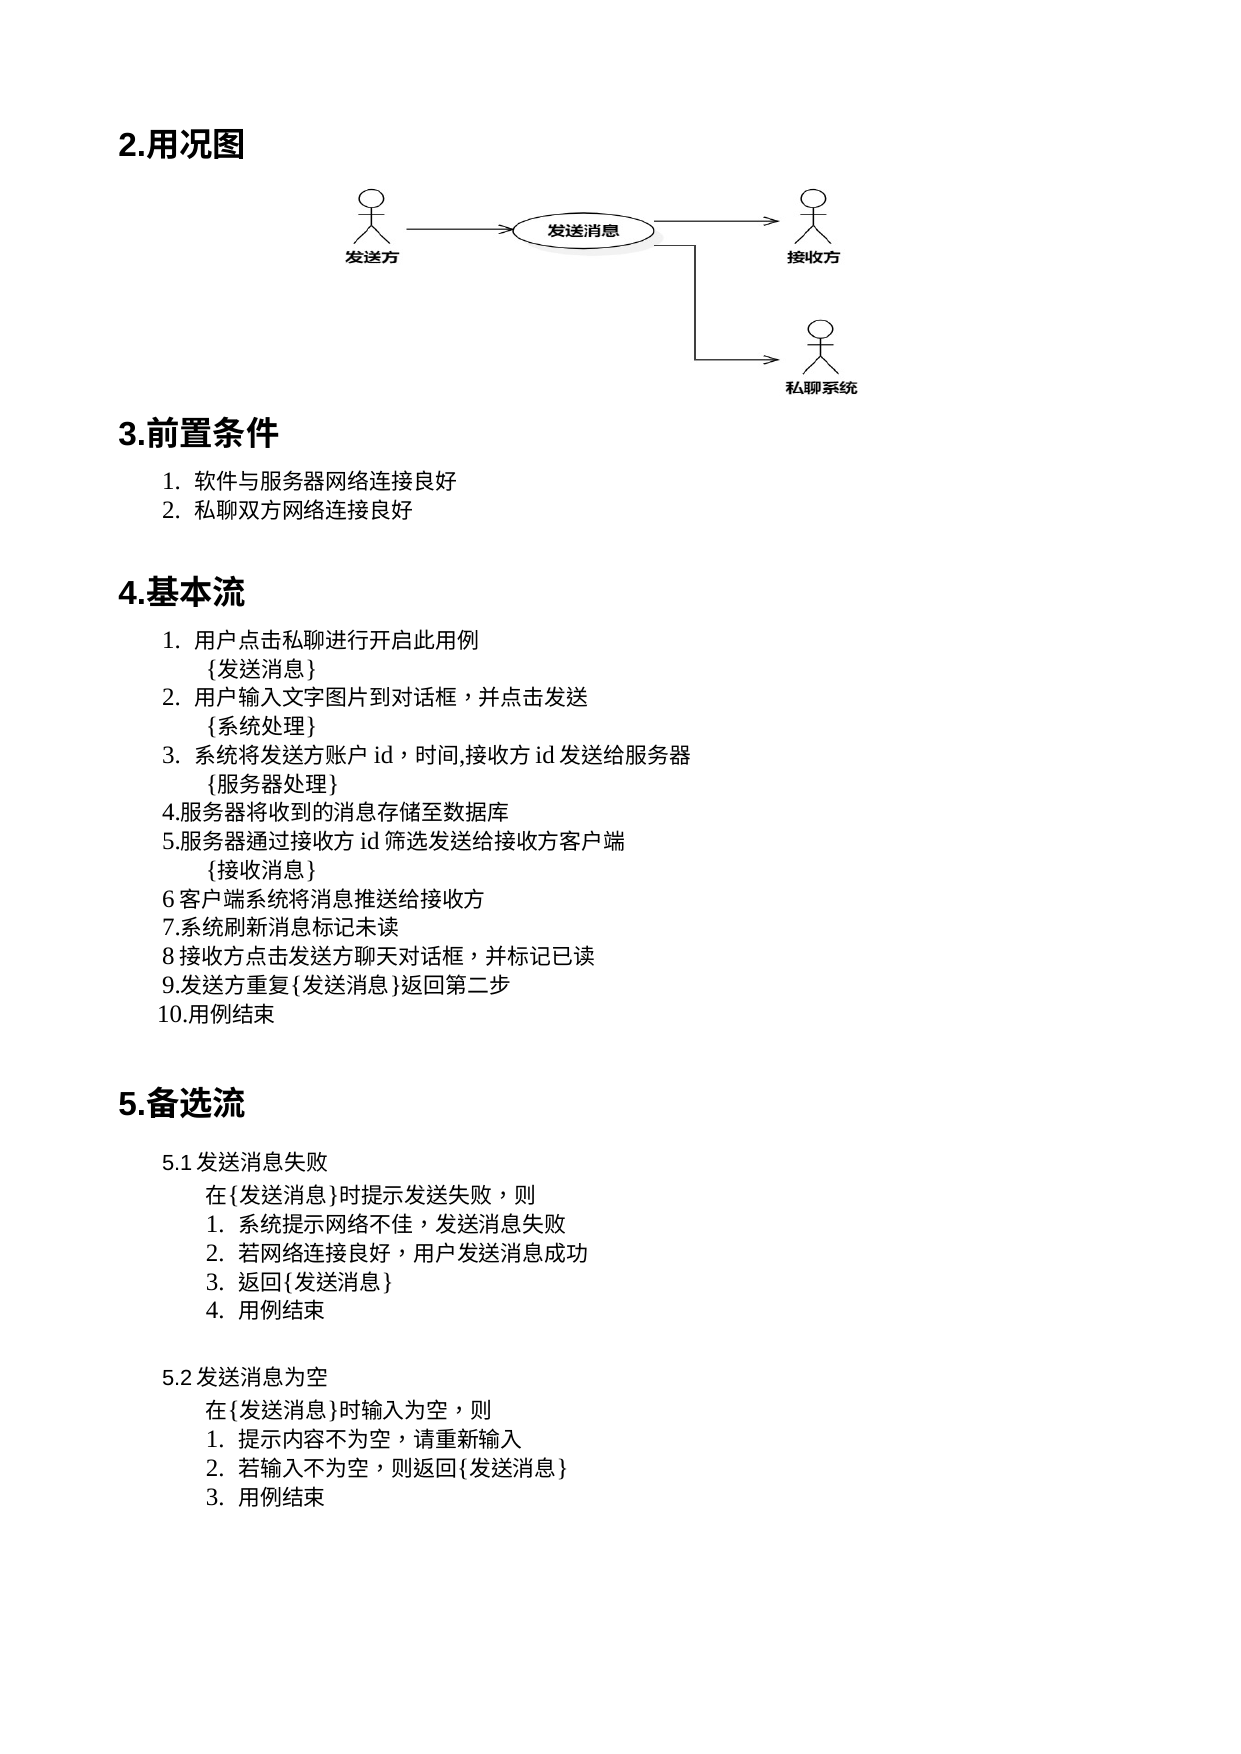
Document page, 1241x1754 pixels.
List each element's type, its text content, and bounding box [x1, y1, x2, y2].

subtitle 5.2发送消息为空 [118, 1364, 1122, 1390]
list 若网络连接良好，用户发送消息成功 [206, 1238, 1122, 1267]
subtitle 5.1发送消息失败 [118, 1149, 1122, 1175]
subtitle 2.用况图 [118, 118, 1122, 166]
list 若输入不为空，则返回{发送消息} [206, 1453, 1122, 1482]
text 6客户端系统将消息推送给接收方 [118, 884, 1122, 912]
text {服务器处理} [162, 769, 1122, 797]
subtitle 4.基本流 [118, 573, 1122, 612]
picture [322, 178, 919, 441]
text 9.发送方重复{发送消息}返回第二步 [118, 970, 1122, 999]
text 在{发送消息}时输入为空，则 [206, 1395, 1122, 1424]
text {发送消息} [162, 654, 1122, 682]
list 返回{发送消息} [206, 1267, 1122, 1295]
list 用户点击私聊进行开启此用例 [162, 625, 1122, 654]
subtitle 3.前置条件 [118, 414, 1122, 453]
list 系统将发送方账户id，时间,接收方id发送给服务器 [162, 740, 1122, 769]
text 10.用例结束 [118, 999, 1122, 1027]
text 5.服务器通过接收方id筛选发送给接收方客户端 [118, 826, 1122, 855]
text 8接收方点击发送方聊天对话框，并标记已读 [118, 941, 1122, 970]
list 软件与服务器网络连接良好 [162, 466, 1122, 495]
text 7.系统刷新消息标记未读 [118, 912, 1122, 941]
text {接收消息} [162, 855, 1122, 884]
subtitle 5.备选流 [118, 1077, 1122, 1125]
list 提示内容不为空，请重新输入 [206, 1424, 1122, 1453]
list 用户输入文字图片到对话框，并点击发送 [162, 682, 1122, 711]
list 系统提示网络不佳，发送消息失败 [206, 1209, 1122, 1238]
text 在{发送消息}时提示发送失败，则 [206, 1180, 1122, 1209]
text 4.服务器将收到的消息存储至数据库 [118, 797, 1122, 826]
list 用例结束 [206, 1482, 1122, 1510]
text {系统处理} [162, 711, 1122, 740]
list 私聊双方网络连接良好 [162, 495, 1122, 523]
list 用例结束 [206, 1295, 1122, 1324]
